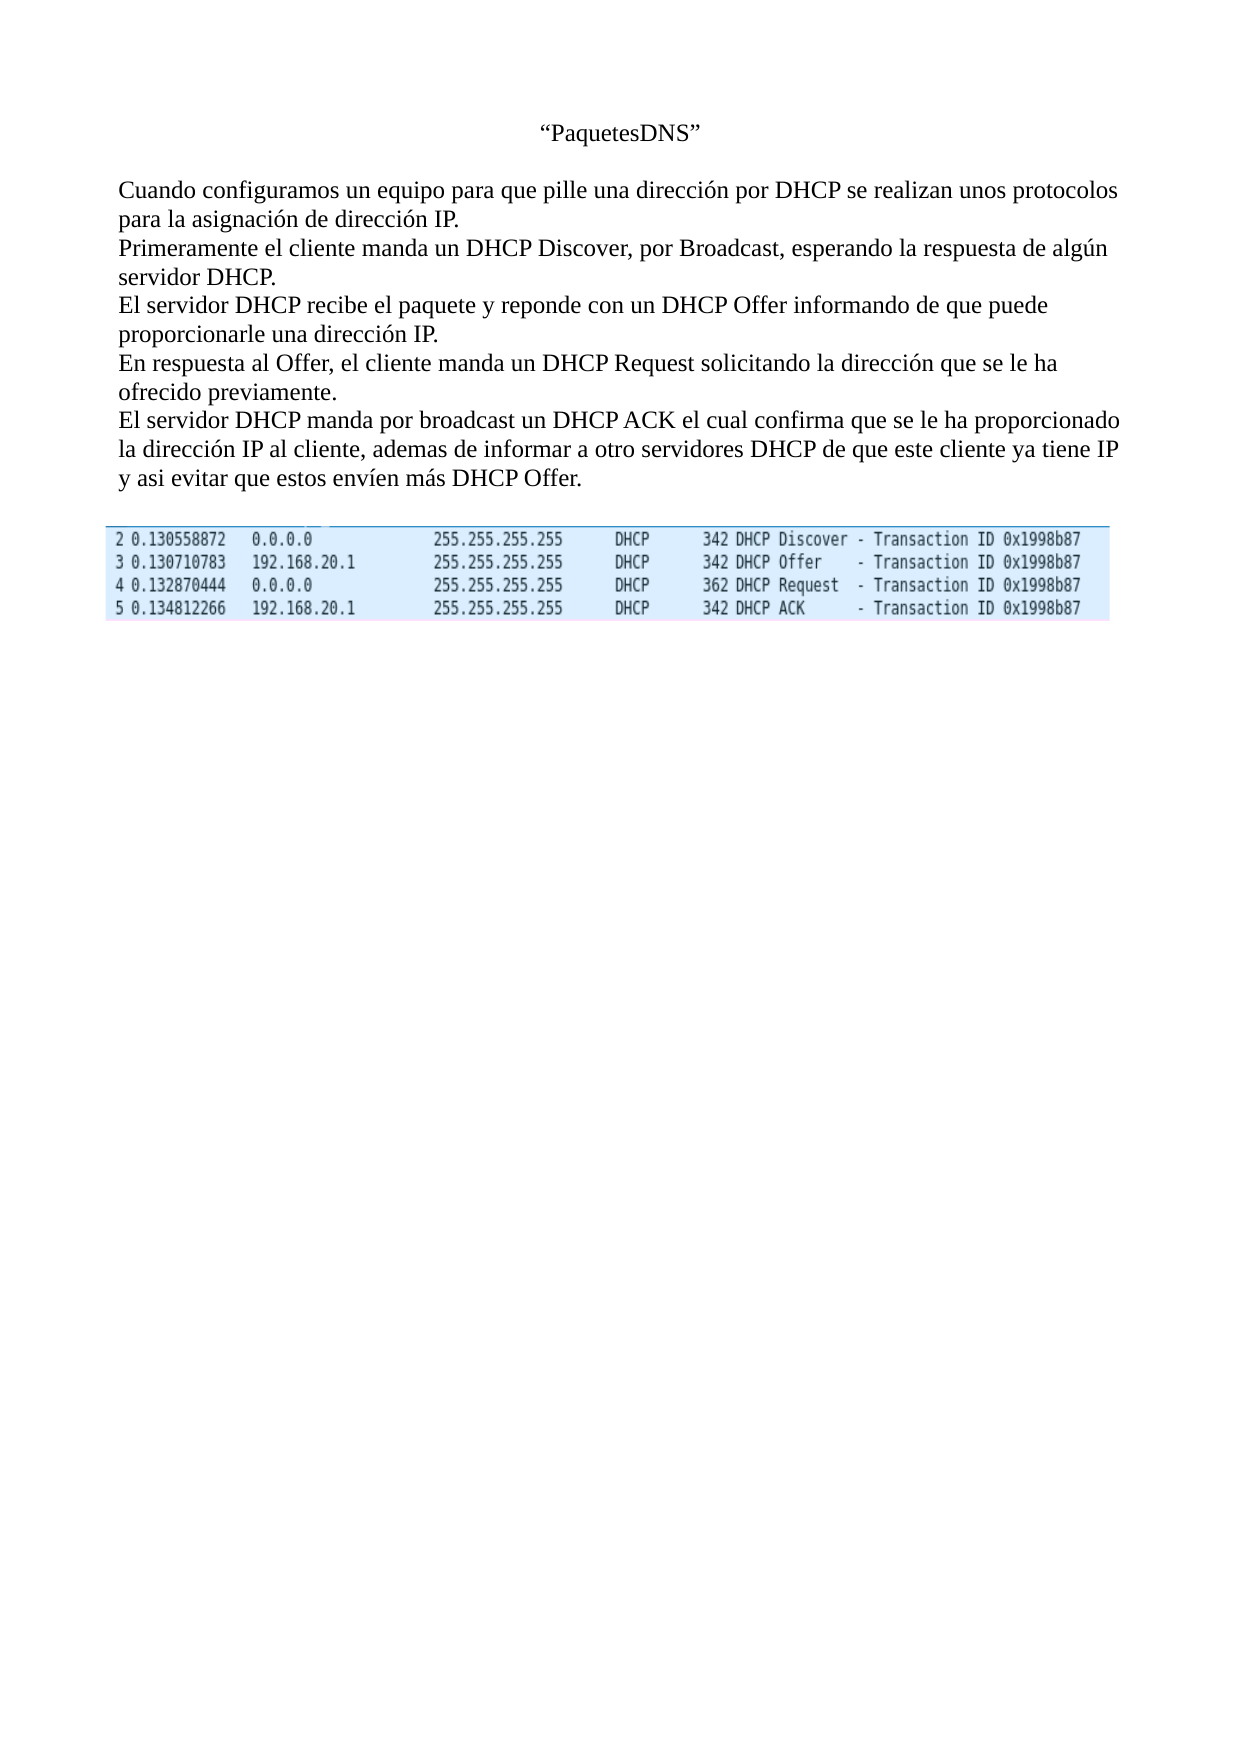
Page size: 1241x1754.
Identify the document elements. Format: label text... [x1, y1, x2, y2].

text El servidor DHCP recibe el paquete y reponde con un DHCP Offer informando de que puede proporcionarle una dirección IP. [118, 291, 1122, 348]
text Cuando configuramos un equipo para que pille una dirección por DHCP se realizan unos protocolos para la asignación de dirección IP. [118, 176, 1122, 233]
text Primeramente el cliente manda un DHCP Discover, por Broadcast, esperando la respuesta de algún servidor DHCP. [118, 233, 1122, 291]
picture [105, 526, 1110, 621]
text El servidor DHCP manda por broadcast un DHCP ACK el cual confirma que se le ha proporcionado la dirección IP al cliente, ademas de informar a otro servidores DHCP de que este cliente ya tiene IP y asi evitar que estos envíen más DHCP Offer. [118, 406, 1122, 492]
text En respuesta al Offer, el cliente manda un DHCP Request solicitando la dirección que se le ha ofrecido previamente. [118, 348, 1122, 406]
text “PaquetesDNS” [118, 118, 1122, 147]
